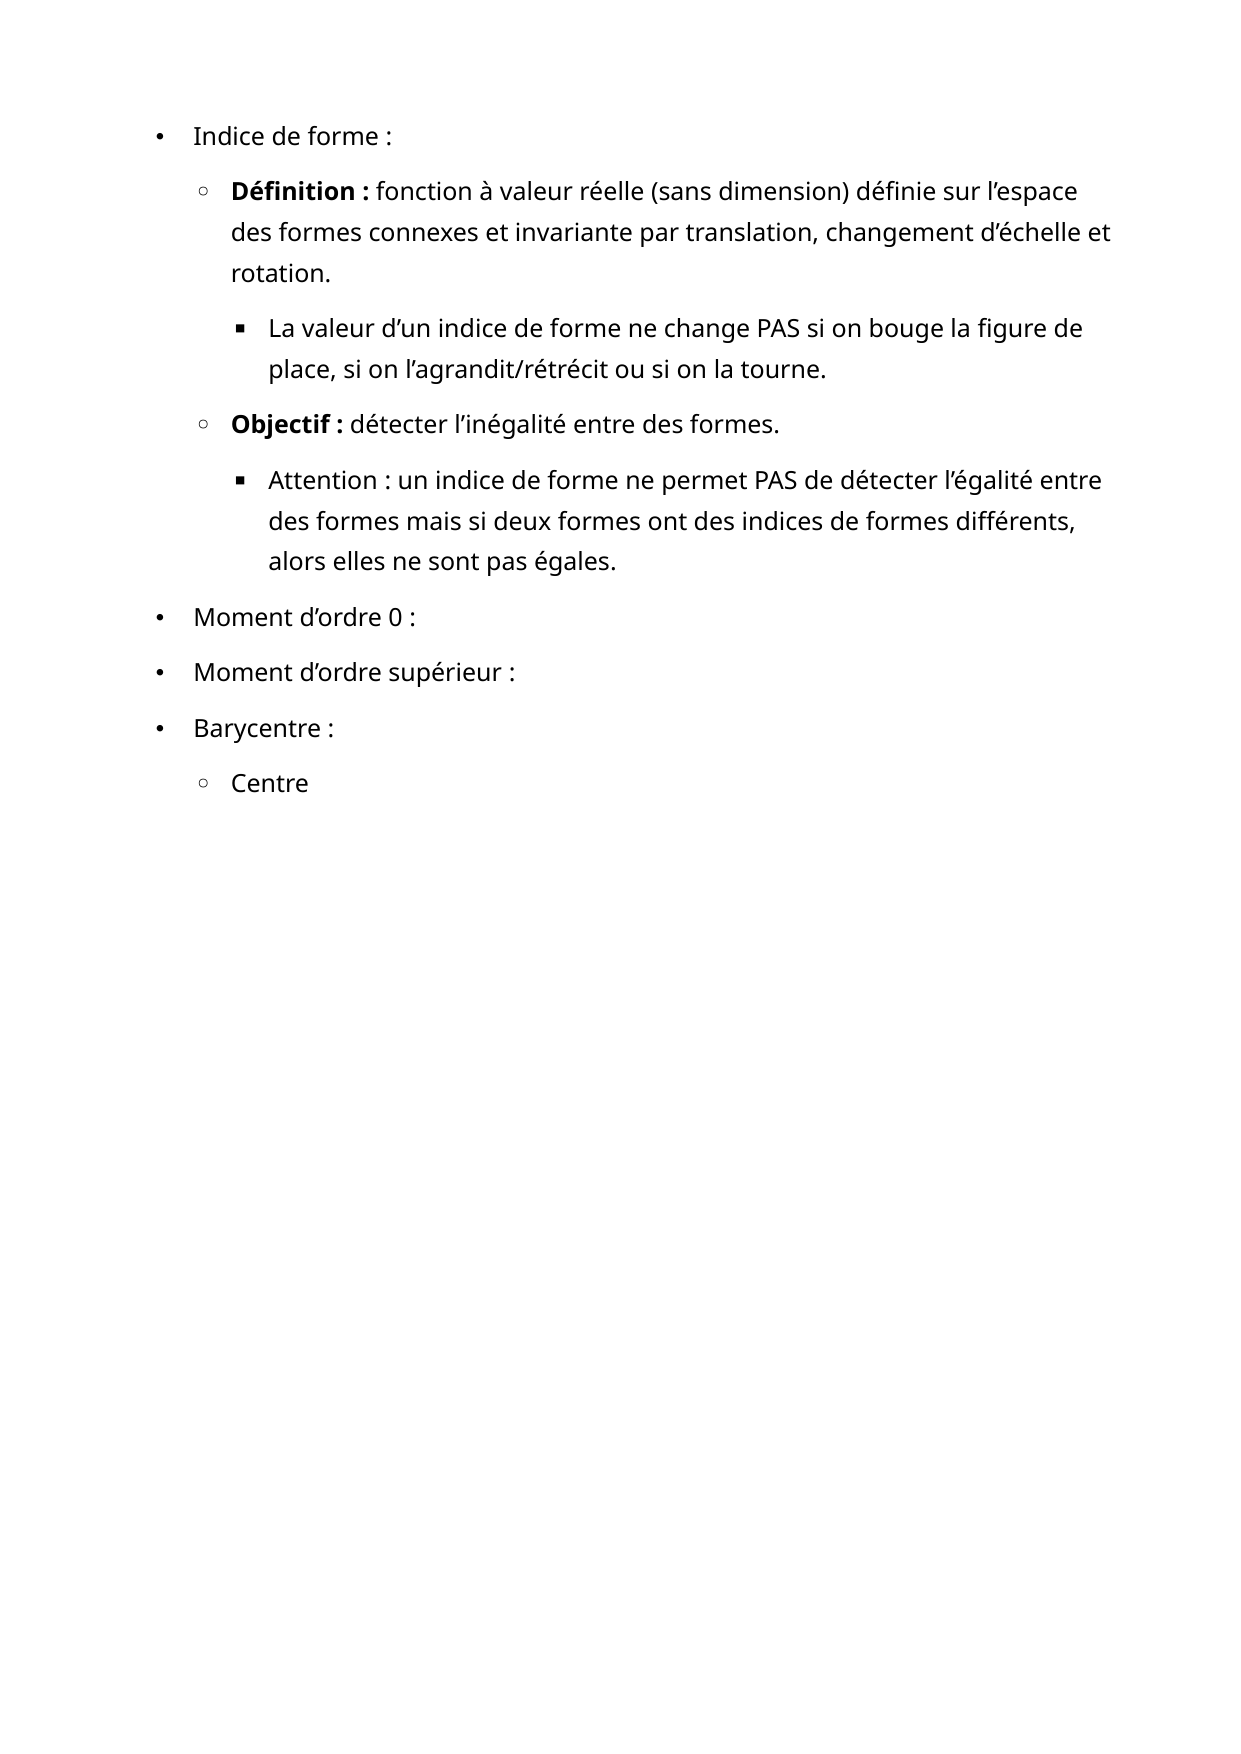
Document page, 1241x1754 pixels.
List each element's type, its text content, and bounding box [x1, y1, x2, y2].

list Attention : un indice de forme ne permet PAS de détecter l’égalité entre des formes mais si deux formes ont des indices de formes différents, alors elles ne sont pas égales. [231, 462, 1122, 578]
list Moment d’ordre supérieur : [156, 655, 1122, 689]
list Barycentre : [156, 710, 1122, 744]
list Centre [193, 766, 1122, 800]
list La valeur d’un indice de forme ne change PAS si on bouge la figure de place, si on l’agrandit/rétrécit ou si on la tourne. [231, 311, 1122, 386]
list Objectif : détecter l’inégalité entre des formes. [193, 407, 1122, 441]
list Définition : fonction à valeur réelle (sans dimension) définie sur l’espace des formes connexes et invariante par translation, changement d’échelle et rotation. [193, 173, 1122, 289]
list Moment d’ordre 0 : [156, 599, 1122, 633]
list Indice de forme : [156, 118, 1122, 152]
